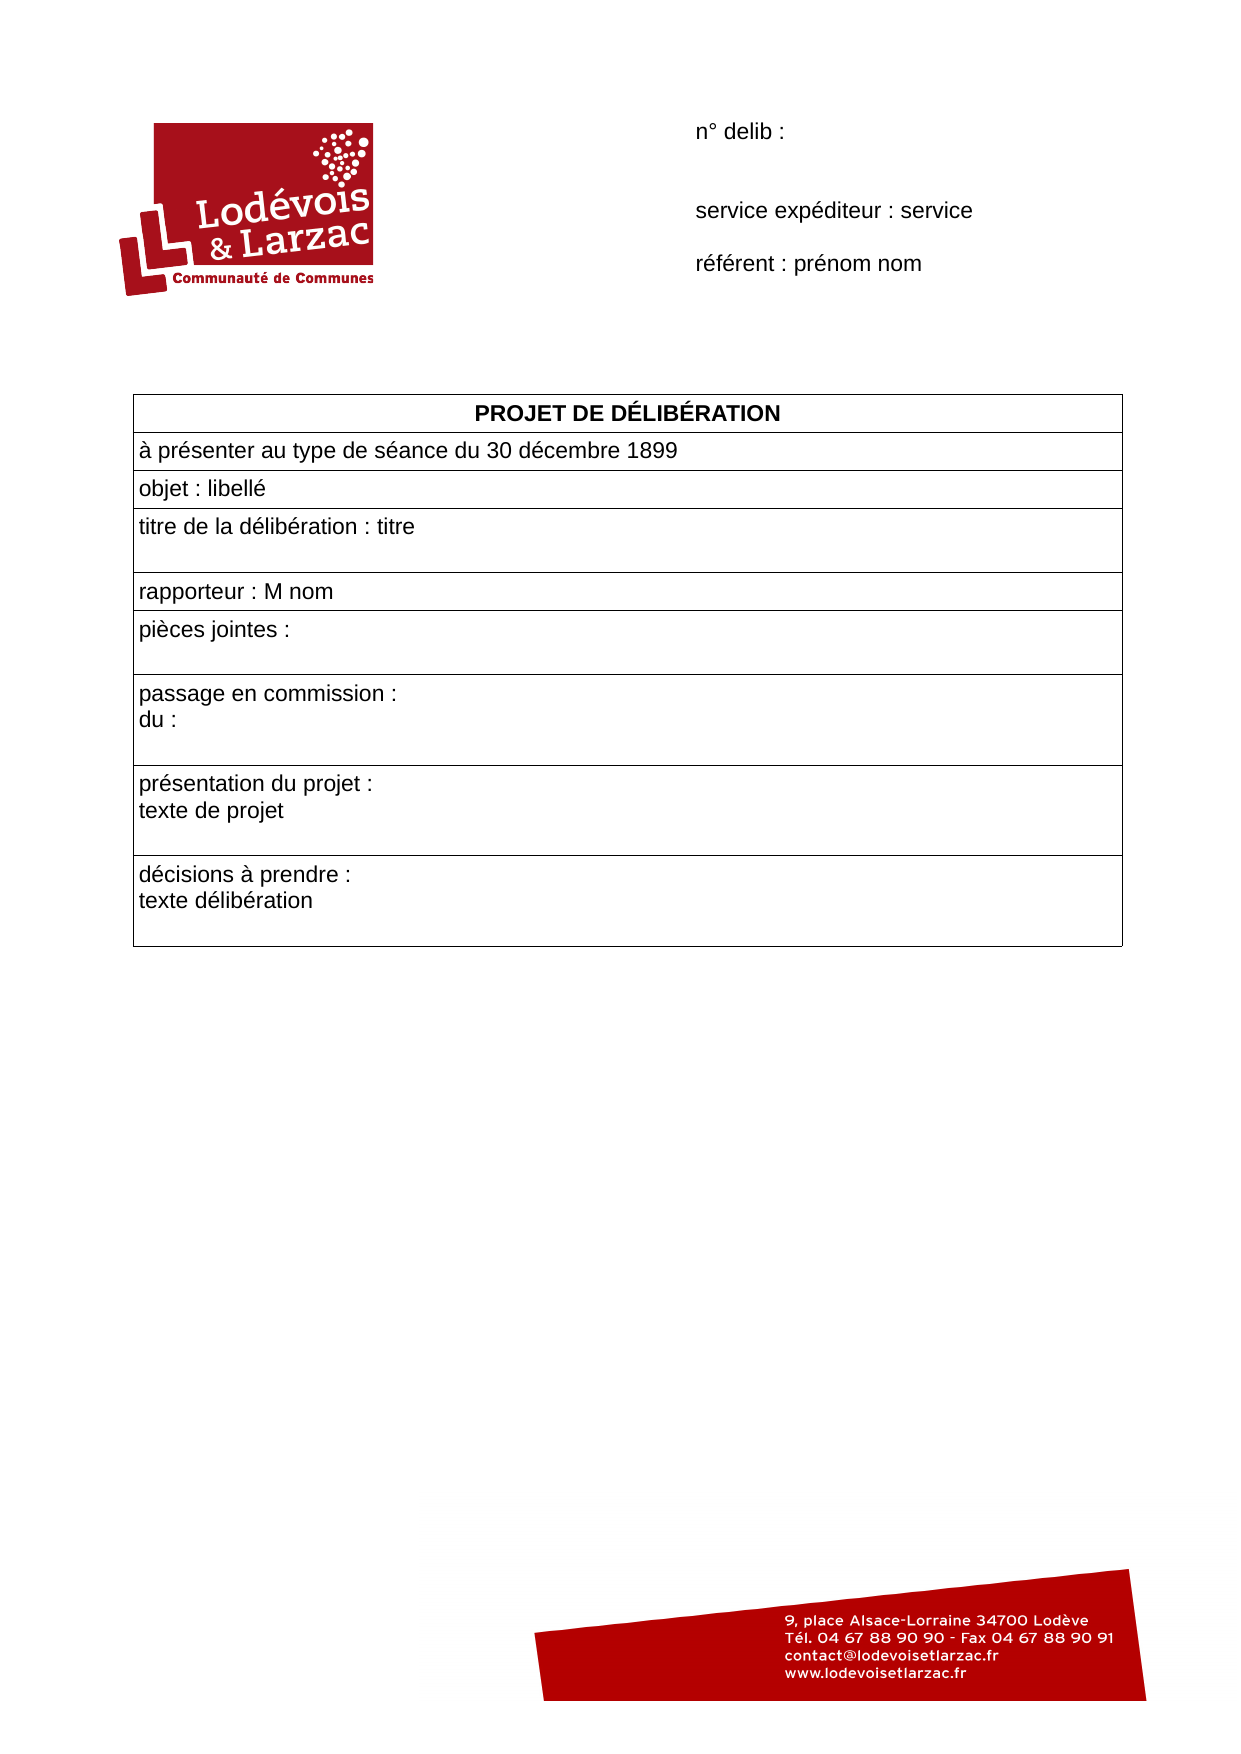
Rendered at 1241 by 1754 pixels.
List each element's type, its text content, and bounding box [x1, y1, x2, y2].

table_header PROJET DE DÉLIBÉRATION [134, 395, 1122, 432]
text n° delib : [133, 118, 1122, 144]
picture [119, 123, 374, 296]
table_cell pièces jointes : [134, 611, 1122, 674]
table_header à présenter au type de séance du 30 décembre 1899 [134, 433, 1122, 469]
text service expéditeur : service [695, 197, 1122, 223]
table_cell décisions à prendre : texte délibération [134, 856, 1122, 946]
table_cell présentation du projet : texte de projet [134, 766, 1122, 855]
table_cell rapporteur : M nom [134, 573, 1122, 610]
text référent : prénom nom [695, 250, 1122, 276]
table_cell titre de la délibération : titre [134, 509, 1122, 572]
table_cell objet : libellé [134, 471, 1122, 507]
table_cell passage en commission : du : [134, 675, 1122, 764]
picture [419, 1489, 1237, 1701]
